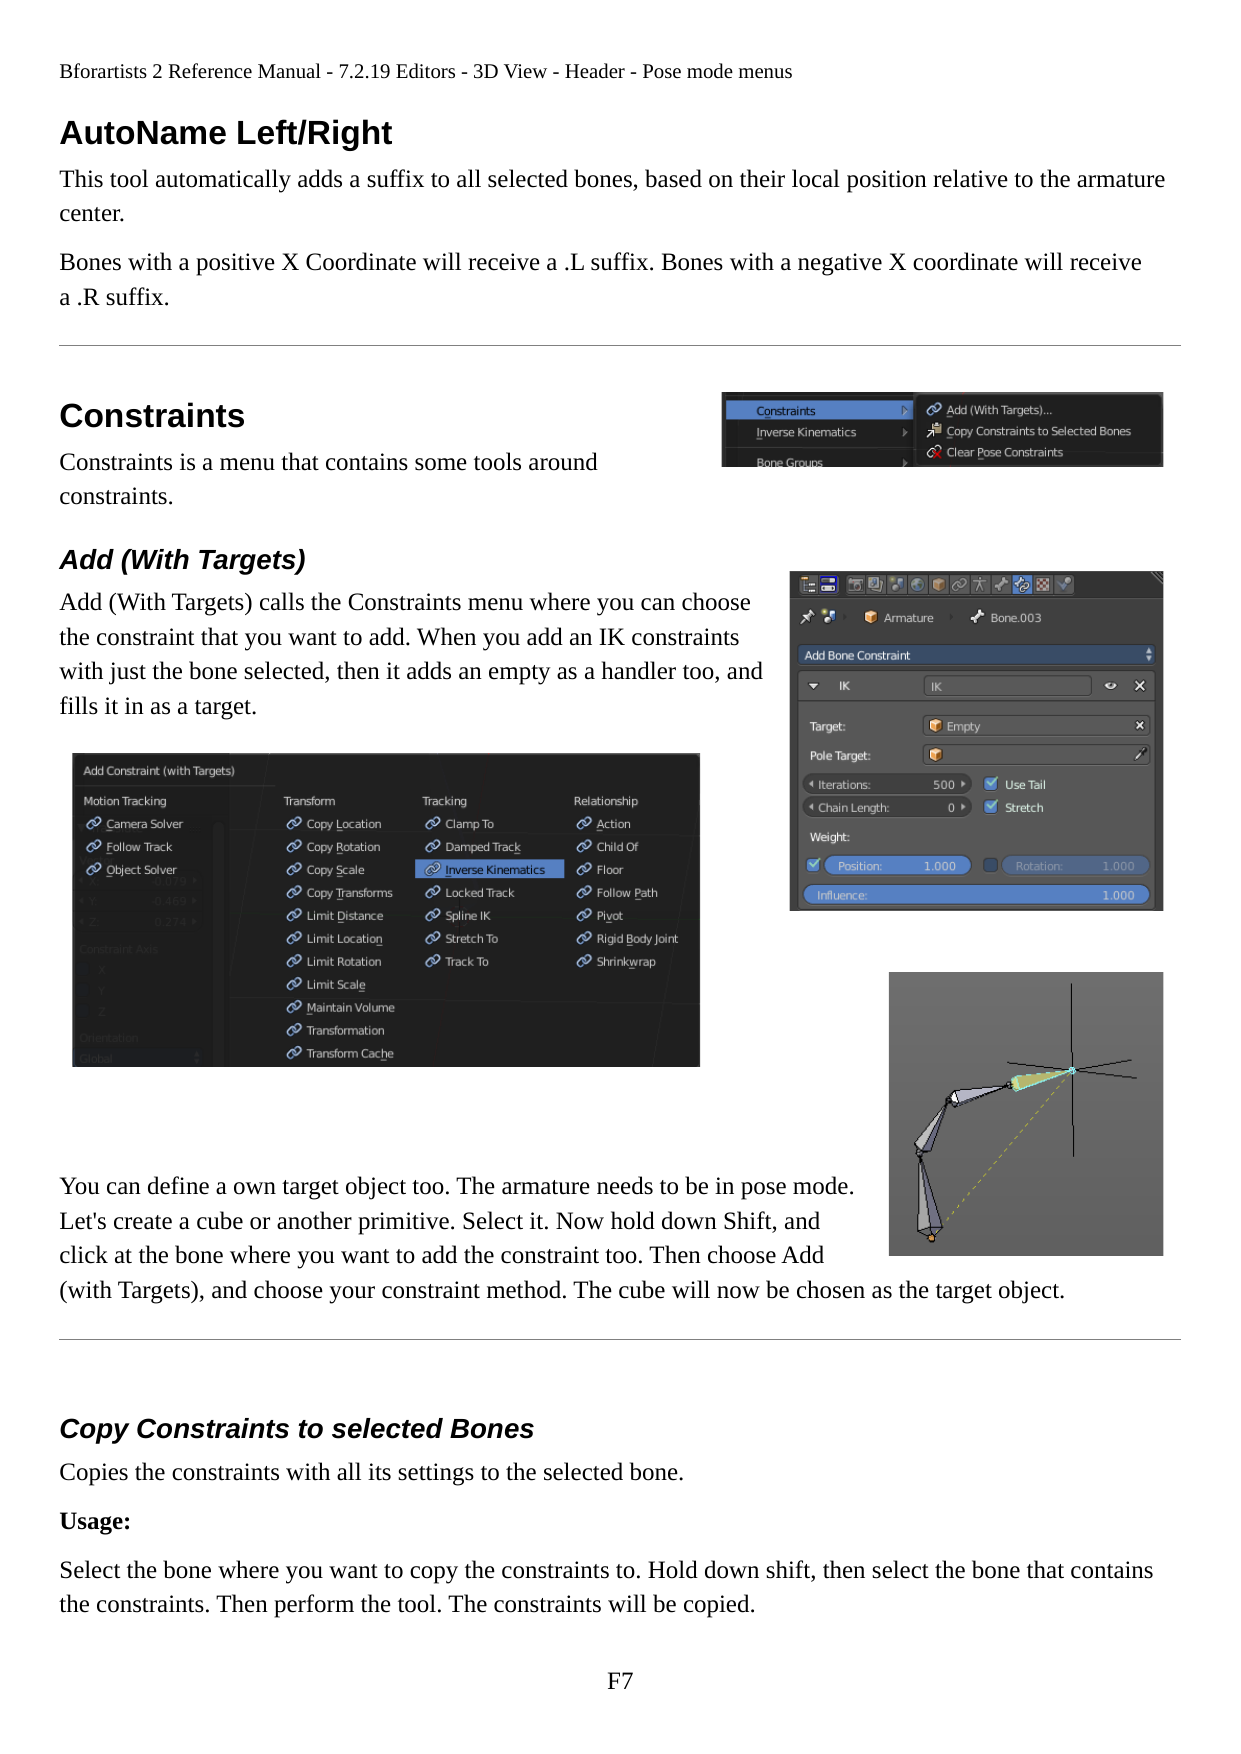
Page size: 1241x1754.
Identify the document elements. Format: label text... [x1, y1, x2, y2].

picture [888, 972, 1164, 1256]
subtitle Add (With Targets) [59, 543, 1181, 575]
text Copies the constraints with all its settings to the selected bone. [59, 1457, 1181, 1486]
picture [721, 392, 1164, 467]
text Add (With Targets) calls the Constraints menu where you can choose the constraint that you want to add. When you add an IK constraints with just the bone selected, then it adds an empty as a handler too, and fills it in as a target. [59, 587, 789, 719]
picture [72, 753, 701, 1067]
subtitle AutoName Left/Right [59, 113, 1181, 151]
text Select the bone where you want to copy the constraints to. Hold down shift, then select the bone that contains the constraints. Then perform the tool. The constraints will be copied. [59, 1555, 1181, 1618]
subtitle Constraints [59, 396, 721, 434]
text Usage: [59, 1506, 1181, 1535]
text You can define a own target object too. The armature needs to be in pose mode. Let's create a cube or another primitive. Select it. Now hold down Shift, and click at the bone where you want to add the constraint too. Then choose Add (with Targets), and choose your constraint method. The cube will now be chosen as the target object. [59, 1171, 1181, 1304]
text Constraints is a menu that contains some tools around constraints. [59, 447, 1181, 510]
subtitle Copy Constraints to selected Bones [59, 1381, 1181, 1444]
subtitle [1164, 396, 1181, 434]
text Bones with a positive X Coordinate will receive a .L suffix. Bones with a negative X coordinate will receive a .R suffix. [59, 247, 1181, 311]
picture [789, 571, 1164, 911]
text This tool automatically adds a suffix to all selected bones, based on their local position relative to the armature center. [59, 164, 1181, 227]
